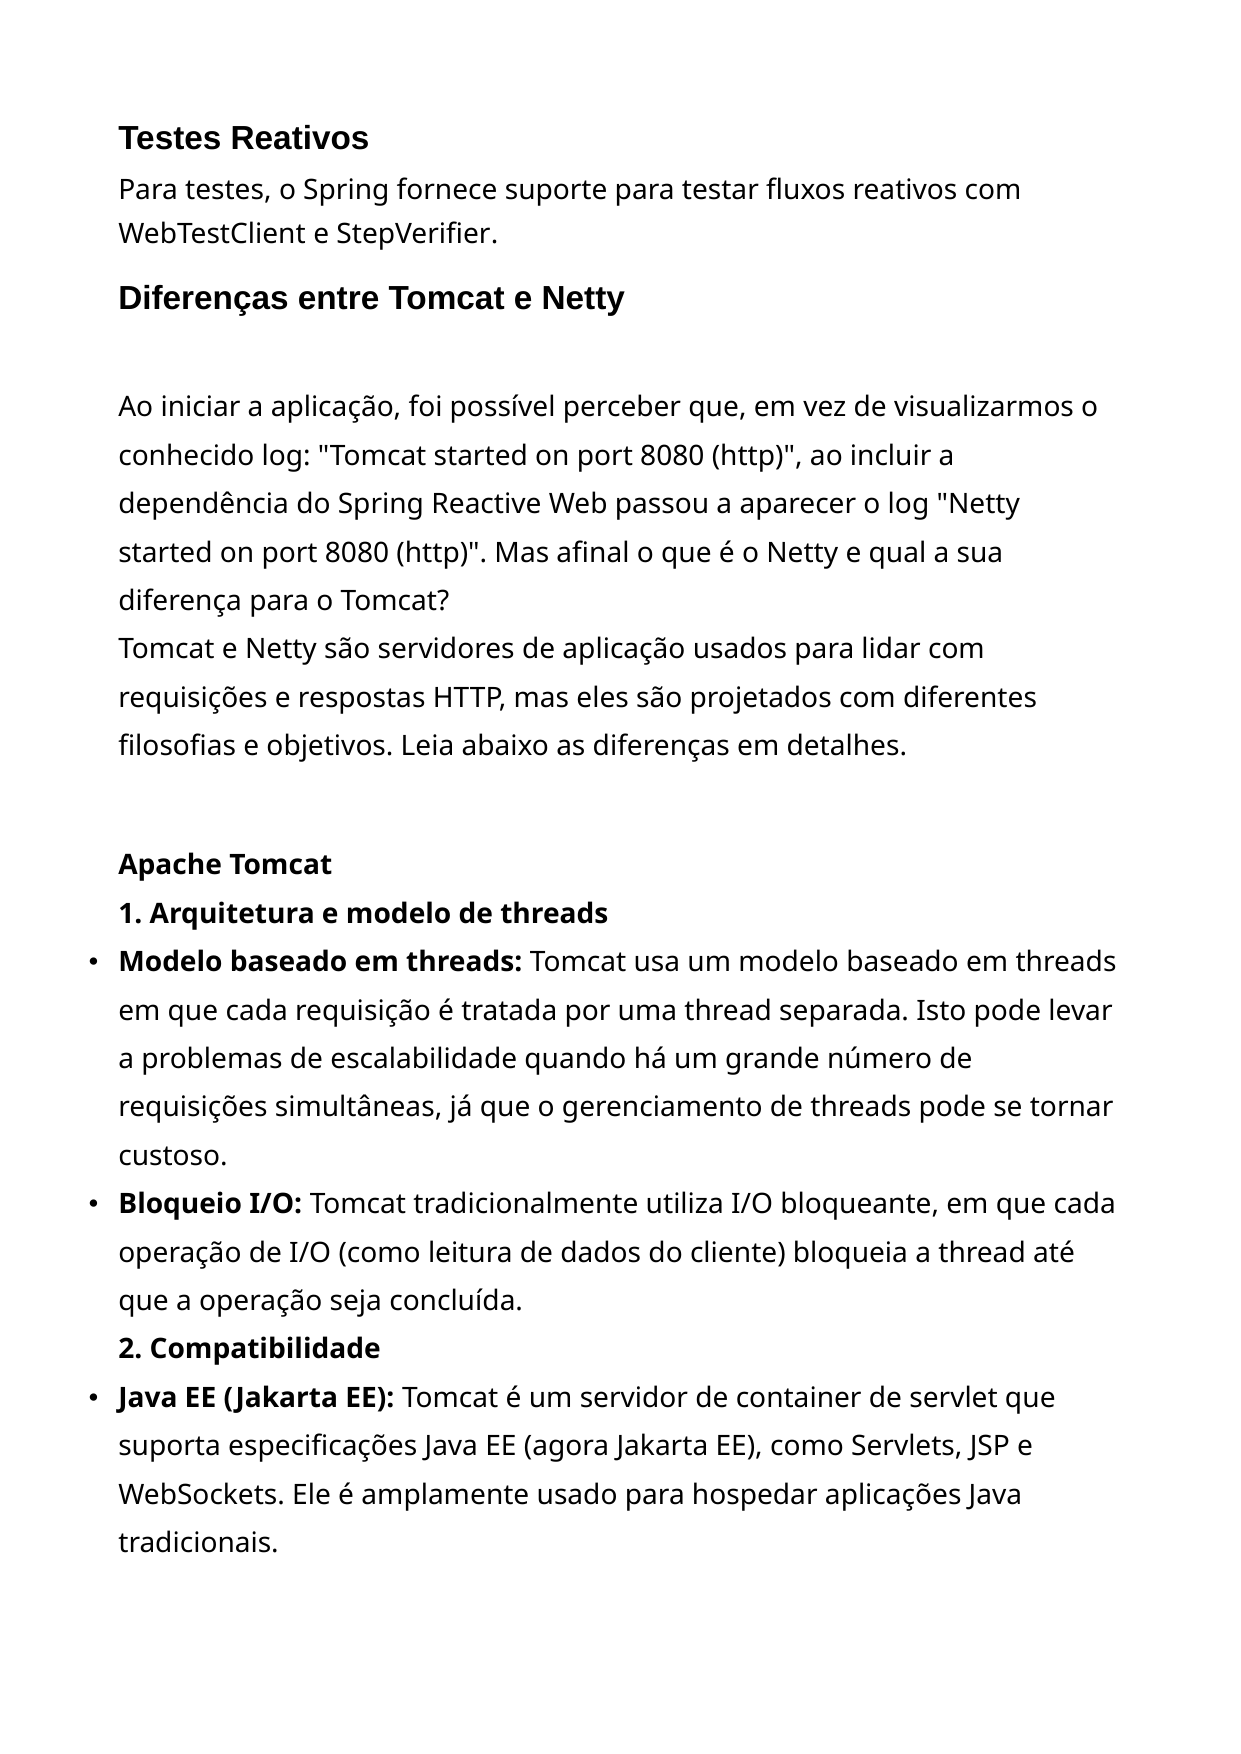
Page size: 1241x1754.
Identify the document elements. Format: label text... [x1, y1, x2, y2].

list Modelo baseado em threads: Tomcat usa um modelo baseado em threads em que cada requisição é tratada por uma thread separada. Isto pode levar a problemas de escalabilidade quando há um grande número de requisições simultâneas, já que o gerenciamento de threads pode se tornar custoso. [118, 931, 1122, 1173]
text 2. Compatibilidade [118, 1319, 1122, 1367]
list Bloqueio I/O: Tomcat tradicionalmente utiliza I/O bloqueante, em que cada operação de I/O (como leitura de dados do cliente) bloqueia a thread até que a operação seja concluída. [118, 1173, 1122, 1319]
text Tomcat e Netty são servidores de aplicação usados para lidar com requisições e respostas HTTP, mas eles são projetados com diferentes filosofias e objetivos. Leia abaixo as diferenças em detalhes. [118, 619, 1122, 764]
text Ao iniciar a aplicação, foi possível perceber que, em vez de visualizarmos o conhecido log: "Tomcat started on port 8080 (http)", ao incluir a dependência do Spring Reactive Web passou a aparecer o log "Netty started on port 8080 (http)". Mas afinal o que é o Netty e qual a sua diferença para o Tomcat? [118, 377, 1122, 619]
subtitle Diferenças entre Tomcat e Netty [118, 278, 1122, 316]
subtitle Apache Tomcat [118, 834, 1122, 883]
subtitle Testes Reativos [118, 118, 1122, 157]
text Para testes, o Spring fornece suporte para testar fluxos reativos com WebTestClient e StepVerifier. [118, 169, 1122, 251]
text 1. Arquitetura e modelo de threads [118, 883, 1122, 931]
list Java EE (Jakarta EE): Tomcat é um servidor de container de servlet que suporta especificações Java EE (agora Jakarta EE), como Servlets, JSP e WebSockets. Ele é amplamente usado para hospedar aplicações Java tradicionais. [118, 1367, 1122, 1561]
